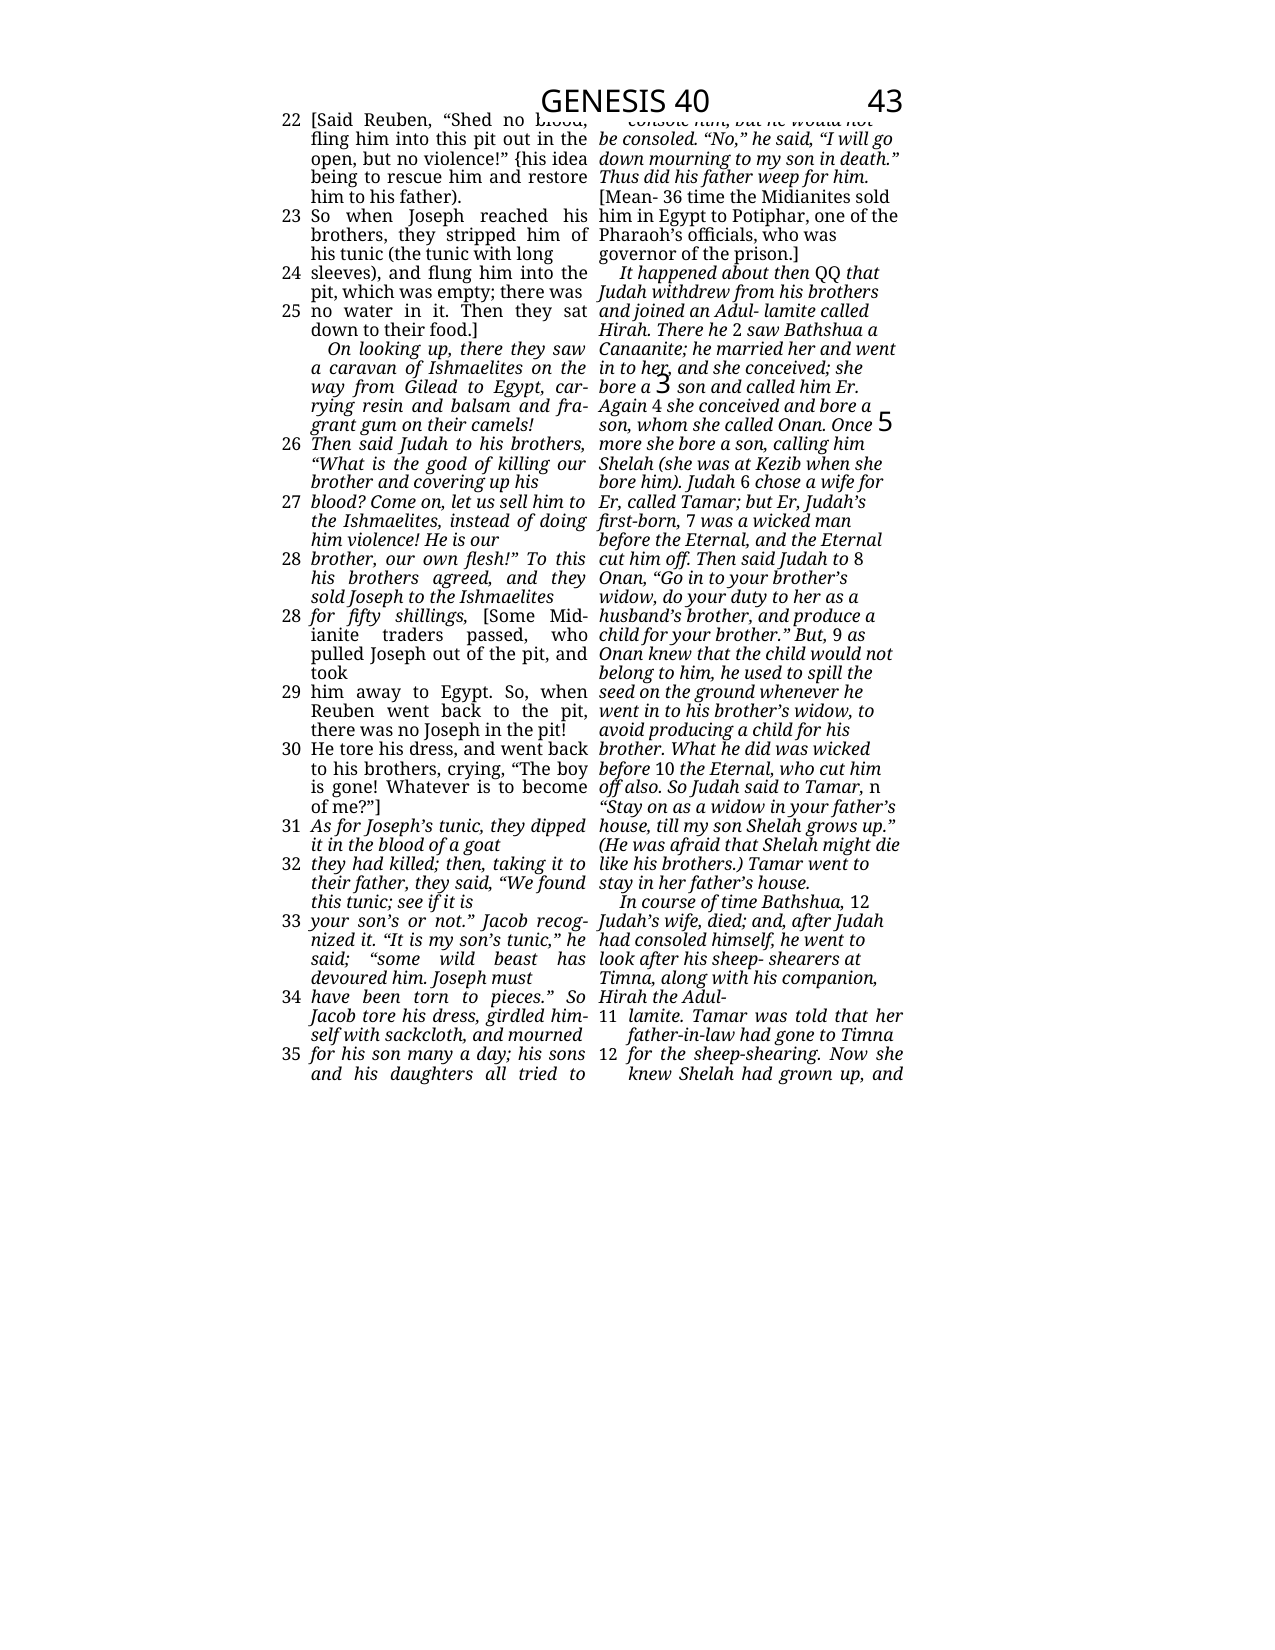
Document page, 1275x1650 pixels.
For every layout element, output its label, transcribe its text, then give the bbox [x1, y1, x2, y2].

list your son’s or not.” Jacob recog­nized it. “It is my son’s tunic,” he said; “some wild beast has devoured him. Joseph must [281, 912, 588, 988]
list blood? Come on, let us sell him to the Ishmaelites, instead of do­ing him violence! He is our [281, 493, 588, 550]
list no water in it. Then they sat down to their food.] [281, 302, 588, 340]
list him away to Egypt. So, when Reuben went back to the pit, there was no Joseph in the pit! [281, 683, 588, 741]
text On looking up, there they saw a caravan of Ishmaelites on the way from Gilead to Egypt, car­rying resin and balsam and fra­grant gum on their camels! [311, 340, 588, 436]
list brother, our own flesh!” To this his brothers agreed, and they sold Joseph to the Ishmaelites [281, 550, 588, 607]
list lamite. Tamar was told that her father-in-law had gone to Timna [599, 1007, 906, 1046]
list have been torn to pieces.” So Jacob tore his dress, girdled him­self with sackcloth, and mourned [281, 988, 588, 1046]
text be consoled. “No,” he said, “I will go down mourning to my son in death.” Thus did his father weep for him. [Mean- 36 time the Midianites sold him in Egypt to Potiphar, one of the Pharaoh’s officials, who was governor of the prison.] [599, 131, 906, 264]
list they had killed; then, taking it to their father, they said, “We found this tunic; see if it is [281, 855, 588, 912]
list for his son many a day; his sons and his daughters all tried to console him, but he would not [281, 1046, 588, 1084]
list Then said Judah to his brothers, “What is the good of killing our brother and covering up his [281, 436, 588, 493]
list sleeves), and flung him into the pit, which was empty; there was [281, 264, 588, 302]
list So when Joseph reached his brothers, they stripped him of his tunic (the tunic with long [281, 207, 588, 264]
list [Said Reuben, “Shed no blood; fling him into this pit out in the open, but no violence!” {his idea being to rescue him and restore him to his father). [281, 112, 588, 207]
list He tore his dress, and went back to his brothers, crying, “The boy is gone! Whatever is to become of me?”] [281, 741, 588, 817]
list for fifty shillings, [Some Mid- ianite traders passed, who pulled Joseph out of the pit, and took [281, 607, 588, 683]
text It happened about then QQ that Judah withdrew from his brothers and joined an Adul- lamite called Hirah. There he 2 saw Bathshua a Canaanite; he married her and went in to her, and she conceived; she bore a 3 son and called him Er. Again 4 she conceived and bore a son, whom she called Onan. Once 5 more she bore a son, calling him Shelah (she was at Kezib when she bore him). Judah 6 chose a wife for Er, called Ta­mar; but Er, Judah’s first-born, 7 was a wicked man before the Eternal, and the Eternal cut him off. Then said Judah to 8 Onan, “Go in to your brother’s widow, do your duty to her as a husband’s brother, and produce a child for your brother.” But, 9 as Onan knew that the child would not belong to him, he used to spill the seed on the ground whenever he went in to his brother’s widow, to avoid producing a child for his brother. What he did was wicked before 10 the Eternal, who cut him off also. So Judah said to Tamar, n “Stay on as a widow in your father’s house, till my son Shelah grows up.” (He was afraid that Shelah might die like his broth­ers.) Tamar went to stay in her father’s house. [599, 264, 906, 893]
text In course of time Bathshua, 12 Judah’s wife, died; and, after Ju­dah had consoled himself, he went to look after his sheep- shearers at Timna, along with his companion, Hirah the Adul- [599, 893, 906, 1007]
list for his son many a day; his sons and his daughters all tried to console him, but he would not [599, 112, 906, 131]
list for the sheep-shearing. Now she knew Shelah had grown up, and yet she was not his vhfe; so lay­ing aside her widow’s dress, she wrapped herself up in a veil and sat at the entrance to Enaim on [599, 1046, 906, 1084]
list As for Joseph’s tunic, they dipped it in the blood of a goat [281, 817, 588, 855]
